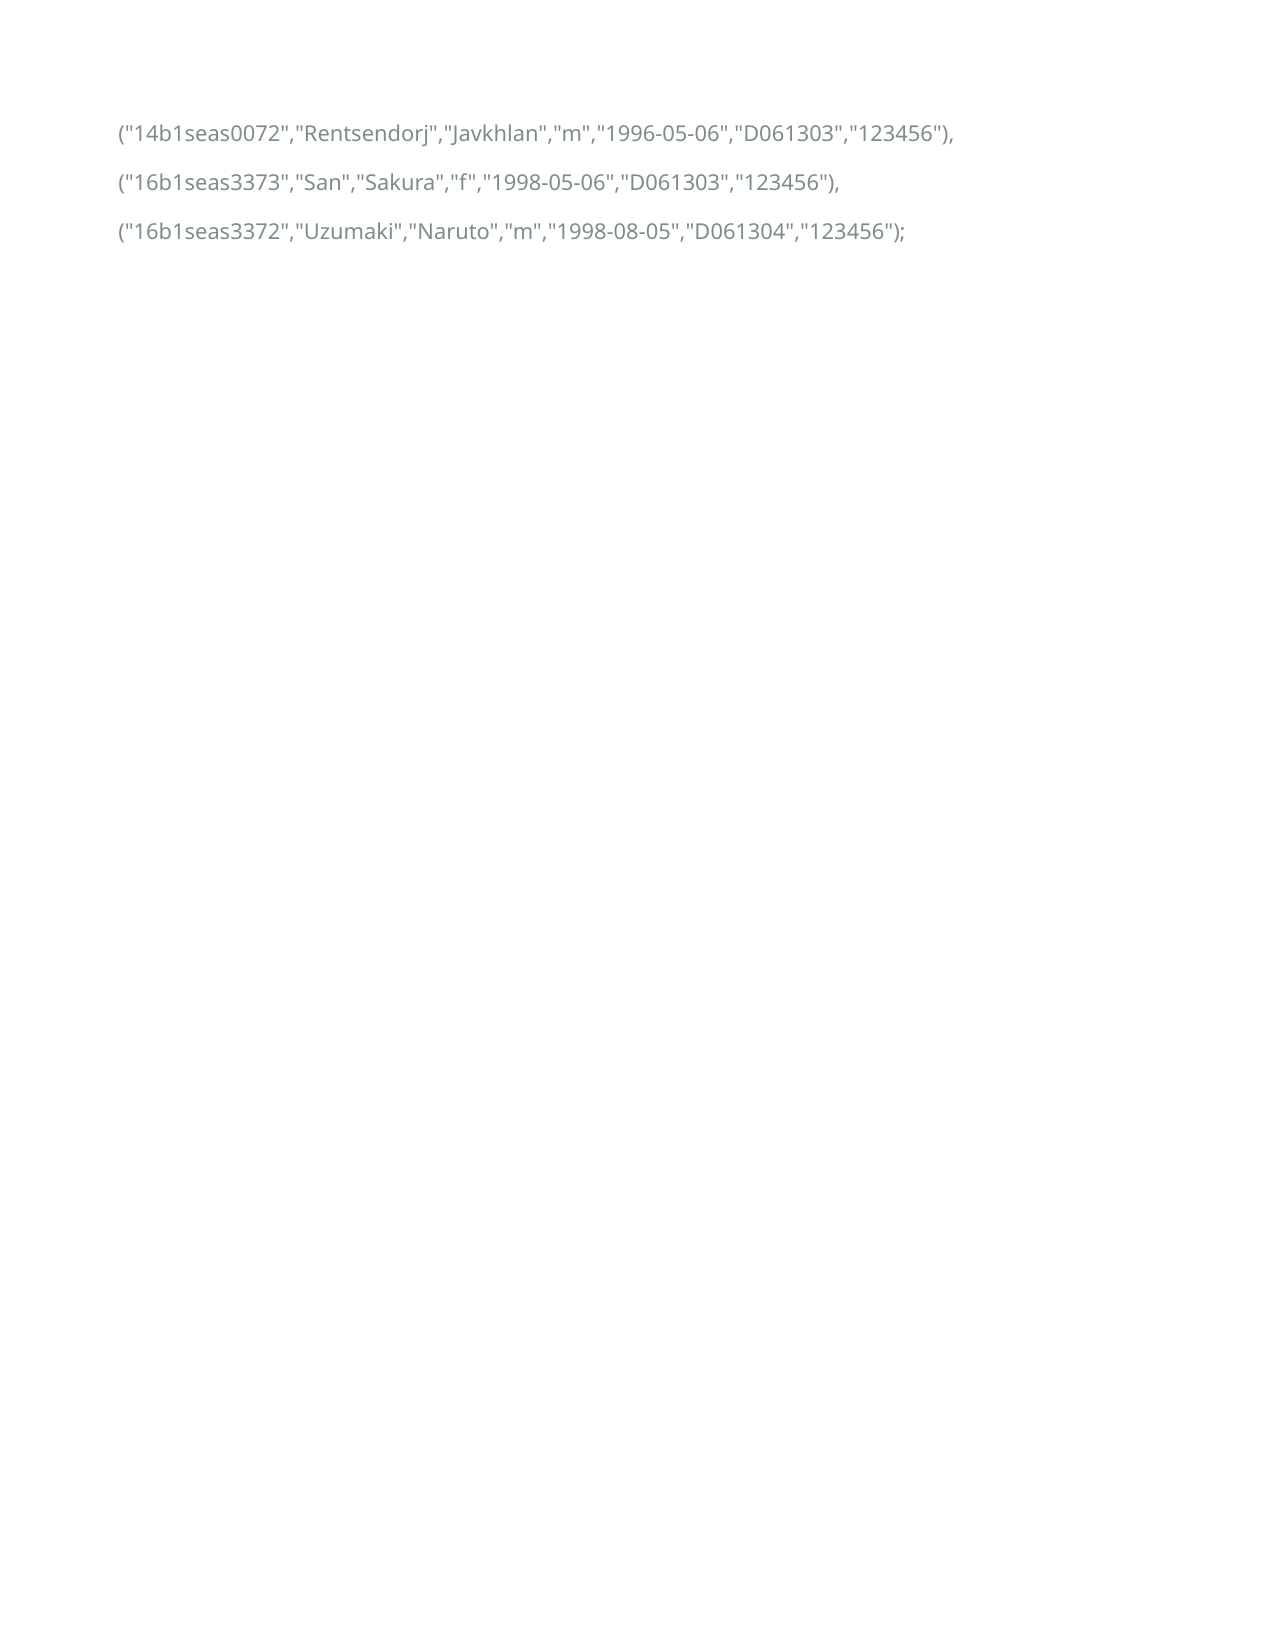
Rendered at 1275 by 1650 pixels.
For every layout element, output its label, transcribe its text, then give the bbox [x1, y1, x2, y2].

text ("14b1seas0072","Rentsendorj","Javkhlan","m","1996-05-06","D061303","123456"), [118, 118, 1157, 148]
text ("16b1seas3372","Uzumaki","Naruto","m","1998-08-05","D061304","123456"); [118, 216, 1157, 245]
text ("16b1seas3373","San","Sakura","f","1998-05-06","D061303","123456"), [118, 167, 1157, 197]
